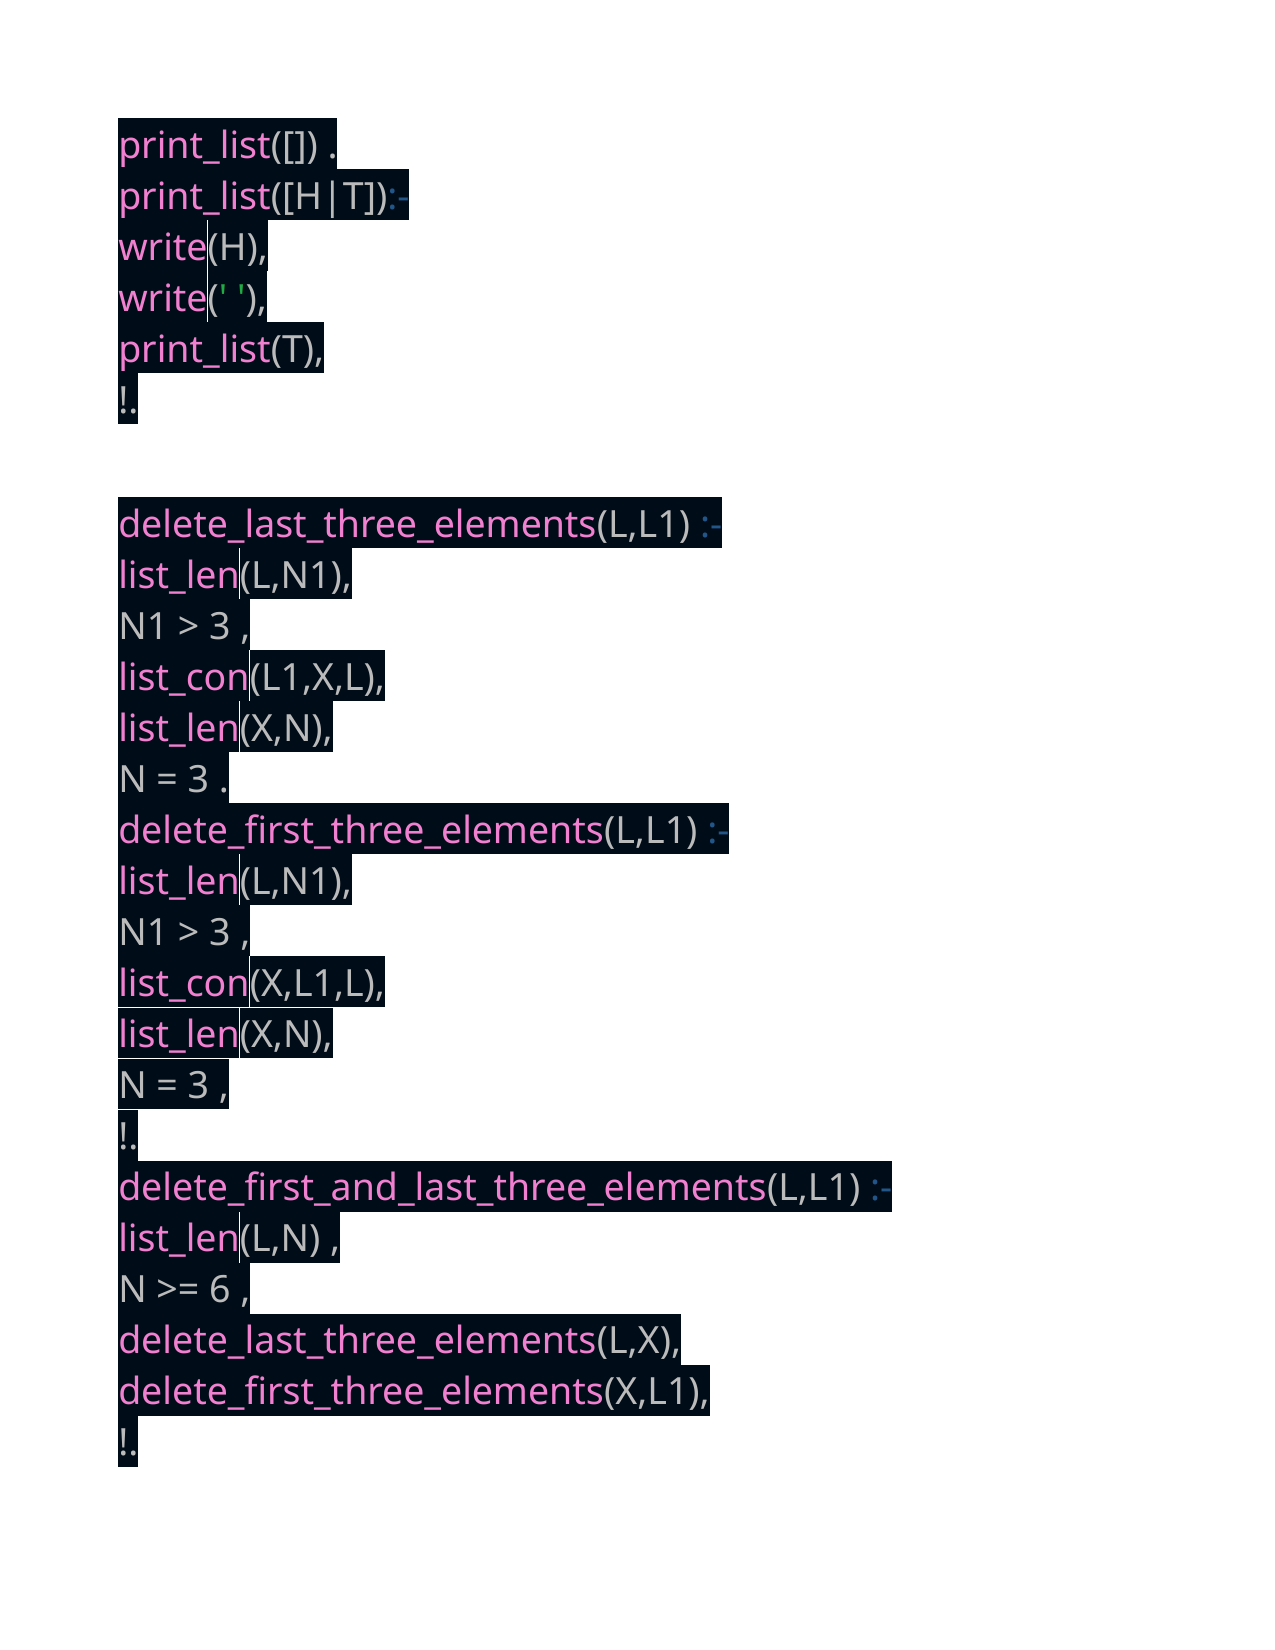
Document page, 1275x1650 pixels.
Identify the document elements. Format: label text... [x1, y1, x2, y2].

text N1 > 3 , [118, 905, 1157, 956]
text delete_first_three_elements(L,L1) :- [118, 803, 1157, 854]
text !. [118, 1416, 1157, 1467]
text print_list(T), [118, 322, 1157, 373]
text N = 3 . [118, 752, 1157, 803]
text !. [118, 373, 1157, 424]
text N >= 6 , [118, 1263, 1157, 1314]
text N = 3 , [118, 1058, 1157, 1109]
text delete_first_three_elements(X,L1), [118, 1365, 1157, 1416]
text list_con(L1,X,L), [118, 650, 1157, 701]
text write(' '), [118, 271, 1157, 322]
text list_con(X,L1,L), [118, 956, 1157, 1007]
text list_len(X,N), [118, 701, 1157, 752]
text list_len(L,N) , [118, 1212, 1157, 1263]
text delete_first_and_last_three_elements(L,L1) :- [118, 1161, 1157, 1212]
text delete_last_three_elements(L,X), [118, 1314, 1157, 1365]
text list_len(L,N1), [118, 854, 1157, 905]
text print_list([H|T]):- [118, 169, 1157, 220]
text !. [118, 1109, 1157, 1161]
text list_len(X,N), [118, 1007, 1157, 1058]
text write(H), [118, 220, 1157, 271]
text N1 > 3 , [118, 599, 1157, 650]
text delete_last_three_elements(L,L1) :- [118, 497, 1157, 548]
text list_len(L,N1), [118, 548, 1157, 599]
text print_list([]) . [118, 118, 1157, 169]
